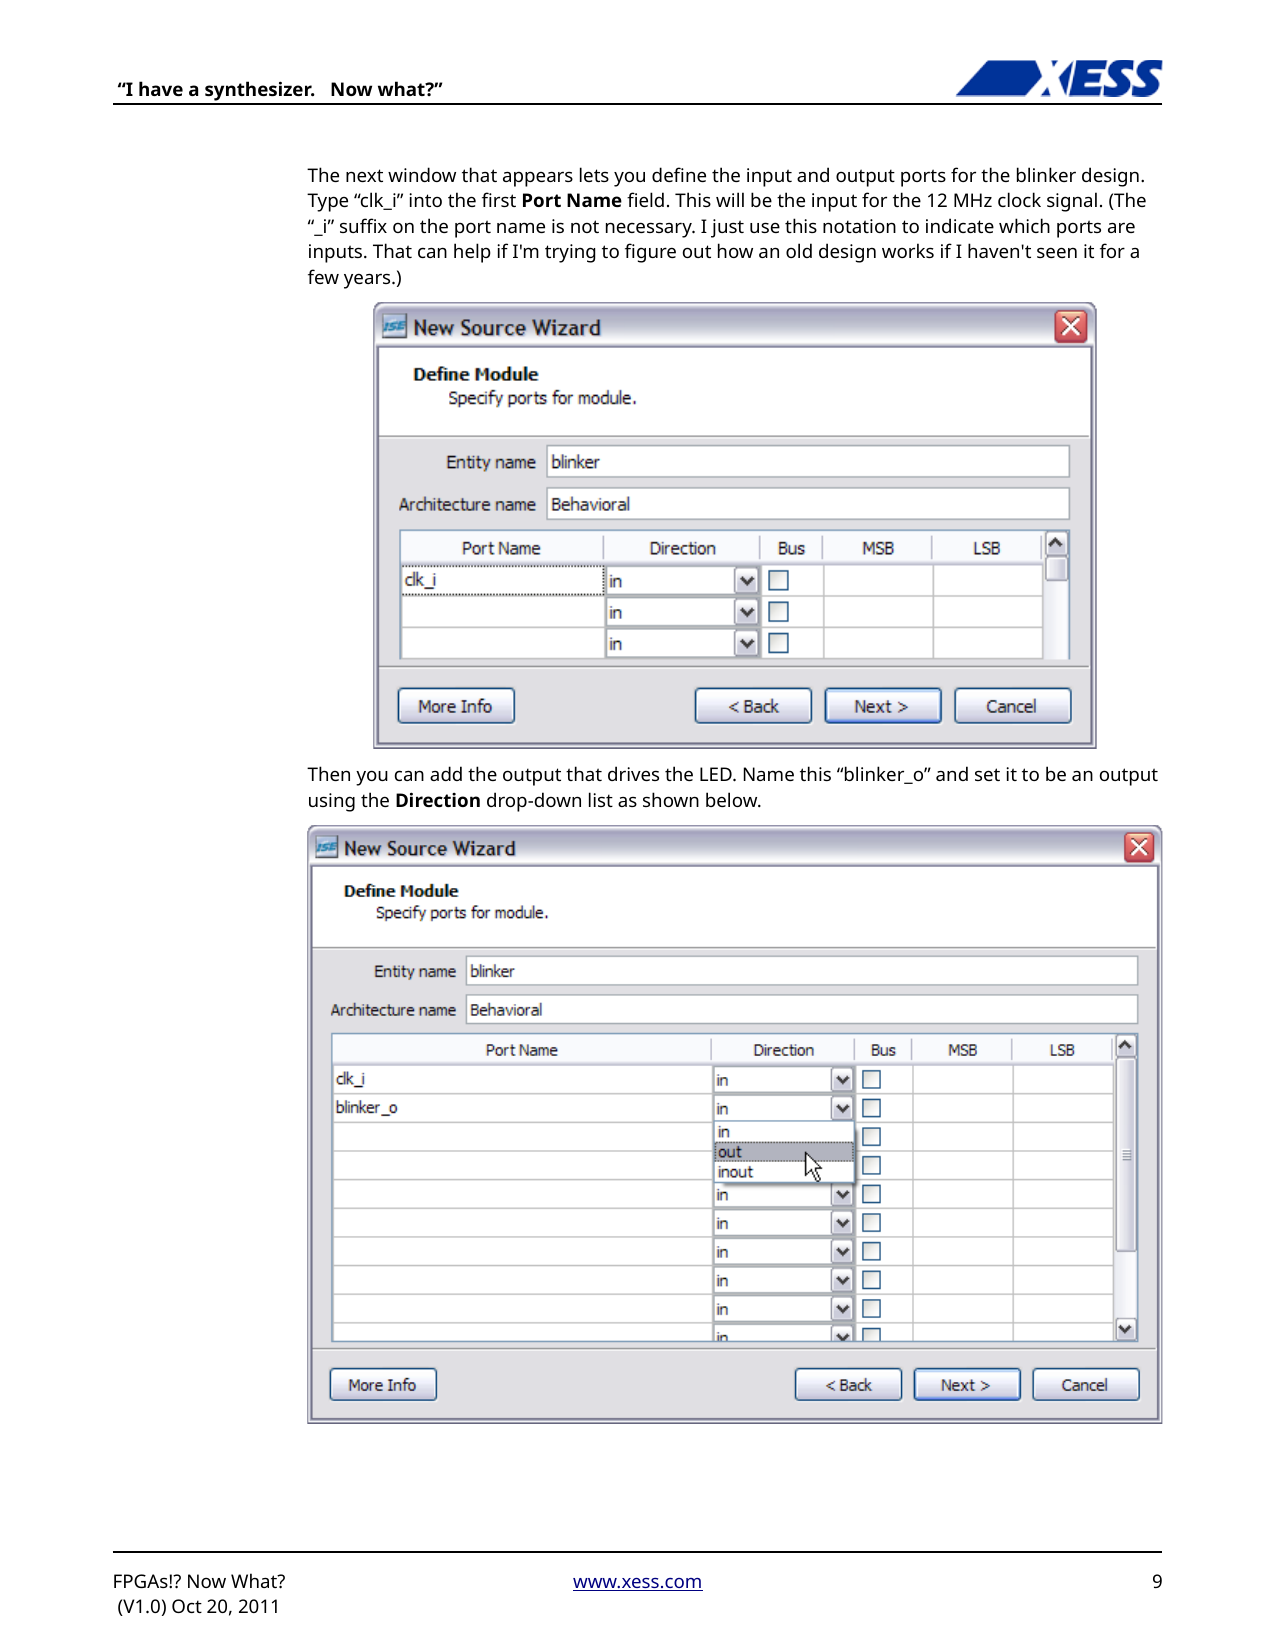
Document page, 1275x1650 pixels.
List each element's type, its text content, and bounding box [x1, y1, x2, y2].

picture [955, 60, 1163, 97]
picture [373, 302, 1097, 749]
text The next window that appears lets you define the input and output ports for the blinker design. Type “clk_i” into the first Port Name field. This will be the input for the 12 MHz clock signal. (The “_i” suffix on the port name is not necessary. I just use this notation to indicate which ports are inputs. That can help if I'm trying to figure out how an old design works if I haven't seen it for a few years.) [307, 162, 1162, 289]
text Then you can add the output that drives the LED. Name this “blinker_o” and set it to be an output using the Direction drop-down list as shown below. [307, 761, 1162, 812]
picture [307, 825, 1163, 1424]
